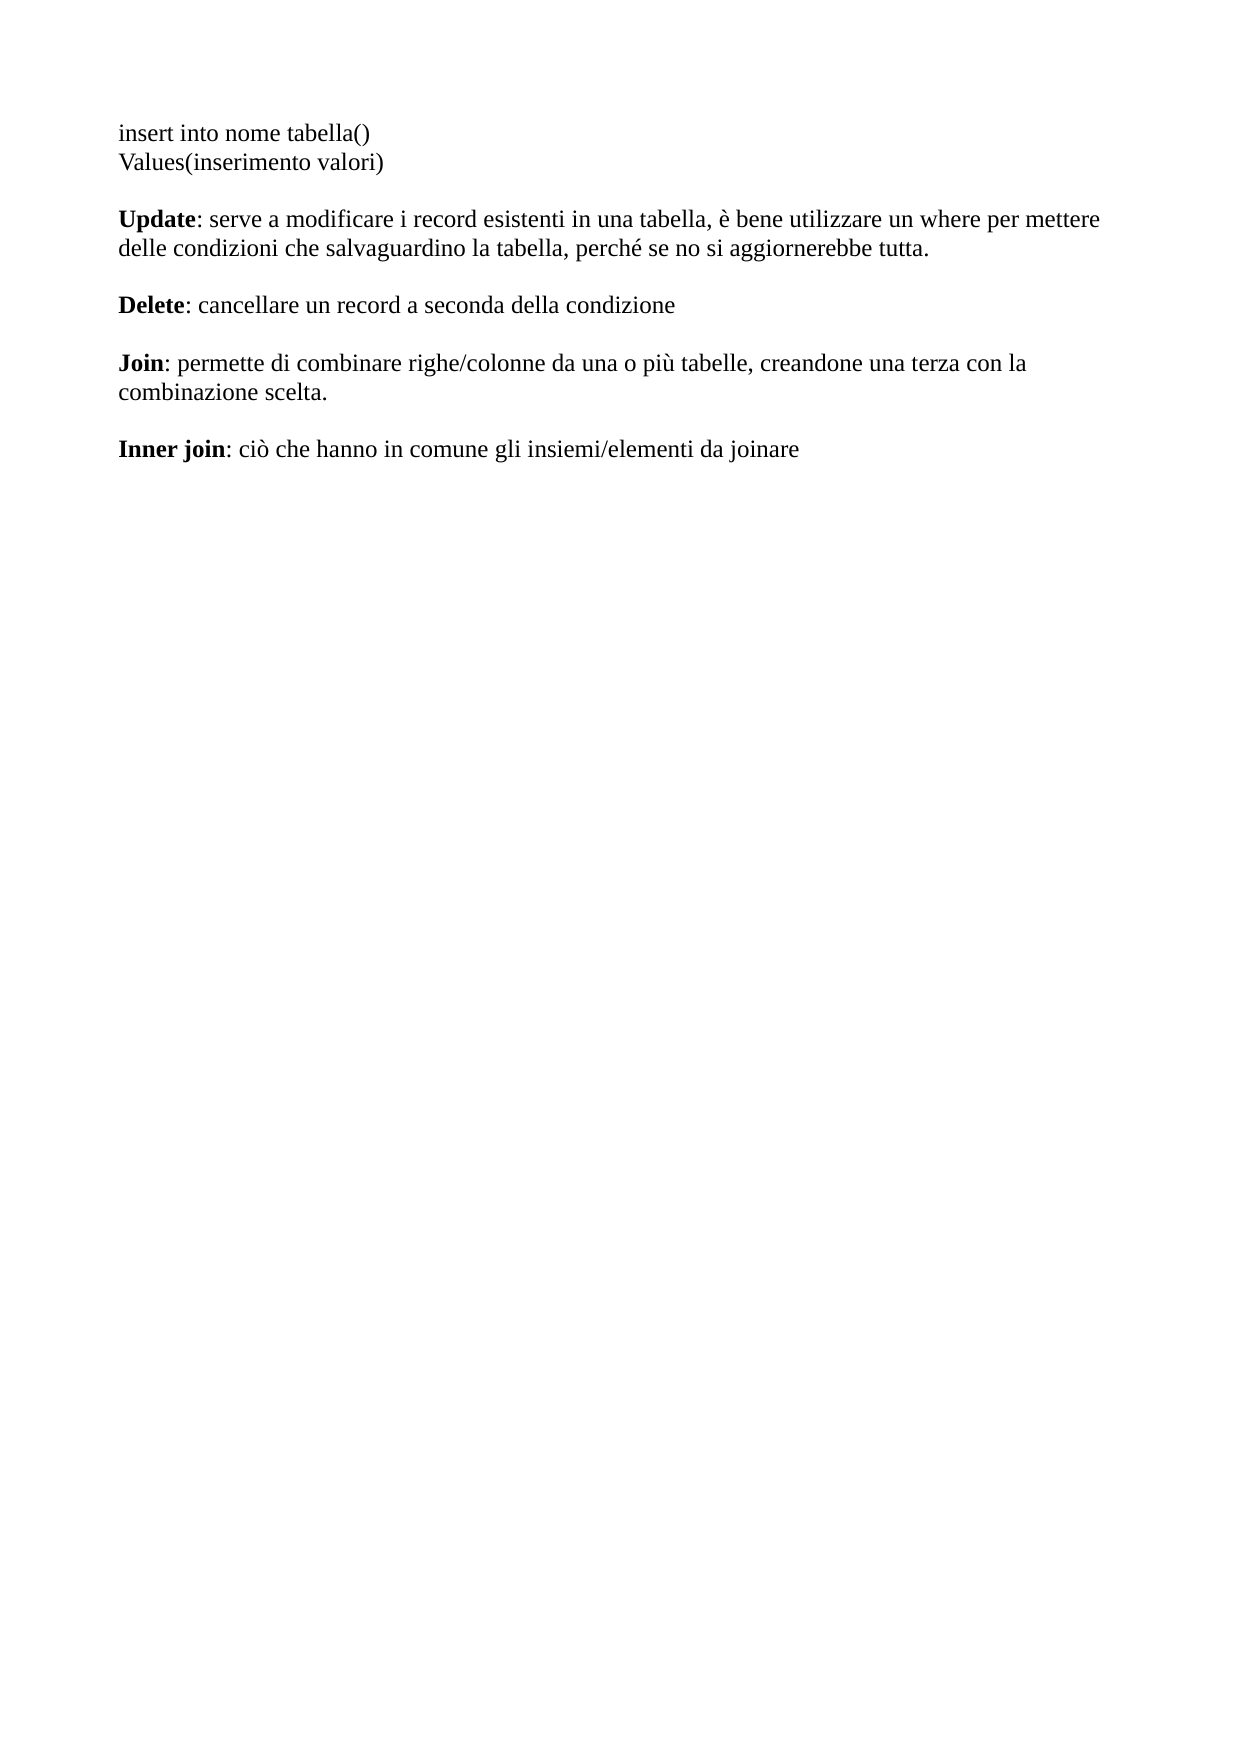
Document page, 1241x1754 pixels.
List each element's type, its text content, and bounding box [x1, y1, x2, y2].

text Update: serve a modificare i record esistenti in una tabella, è bene utilizzare un where per mettere delle condizioni che salvaguardino la tabella, perché se no si aggiornerebbe tutta. [118, 204, 1122, 262]
text Values(inserimento valori) [118, 147, 1122, 176]
text Delete: cancellare un record a seconda della condizione [118, 291, 1122, 319]
text Join: permette di combinare righe/colonne da una o più tabelle, creandone una terza con la combinazione scelta. [118, 348, 1122, 406]
text Inner join: ciò che hanno in comune gli insiemi/elementi da joinare [118, 434, 1122, 463]
text insert into nome tabella() [118, 118, 1122, 147]
